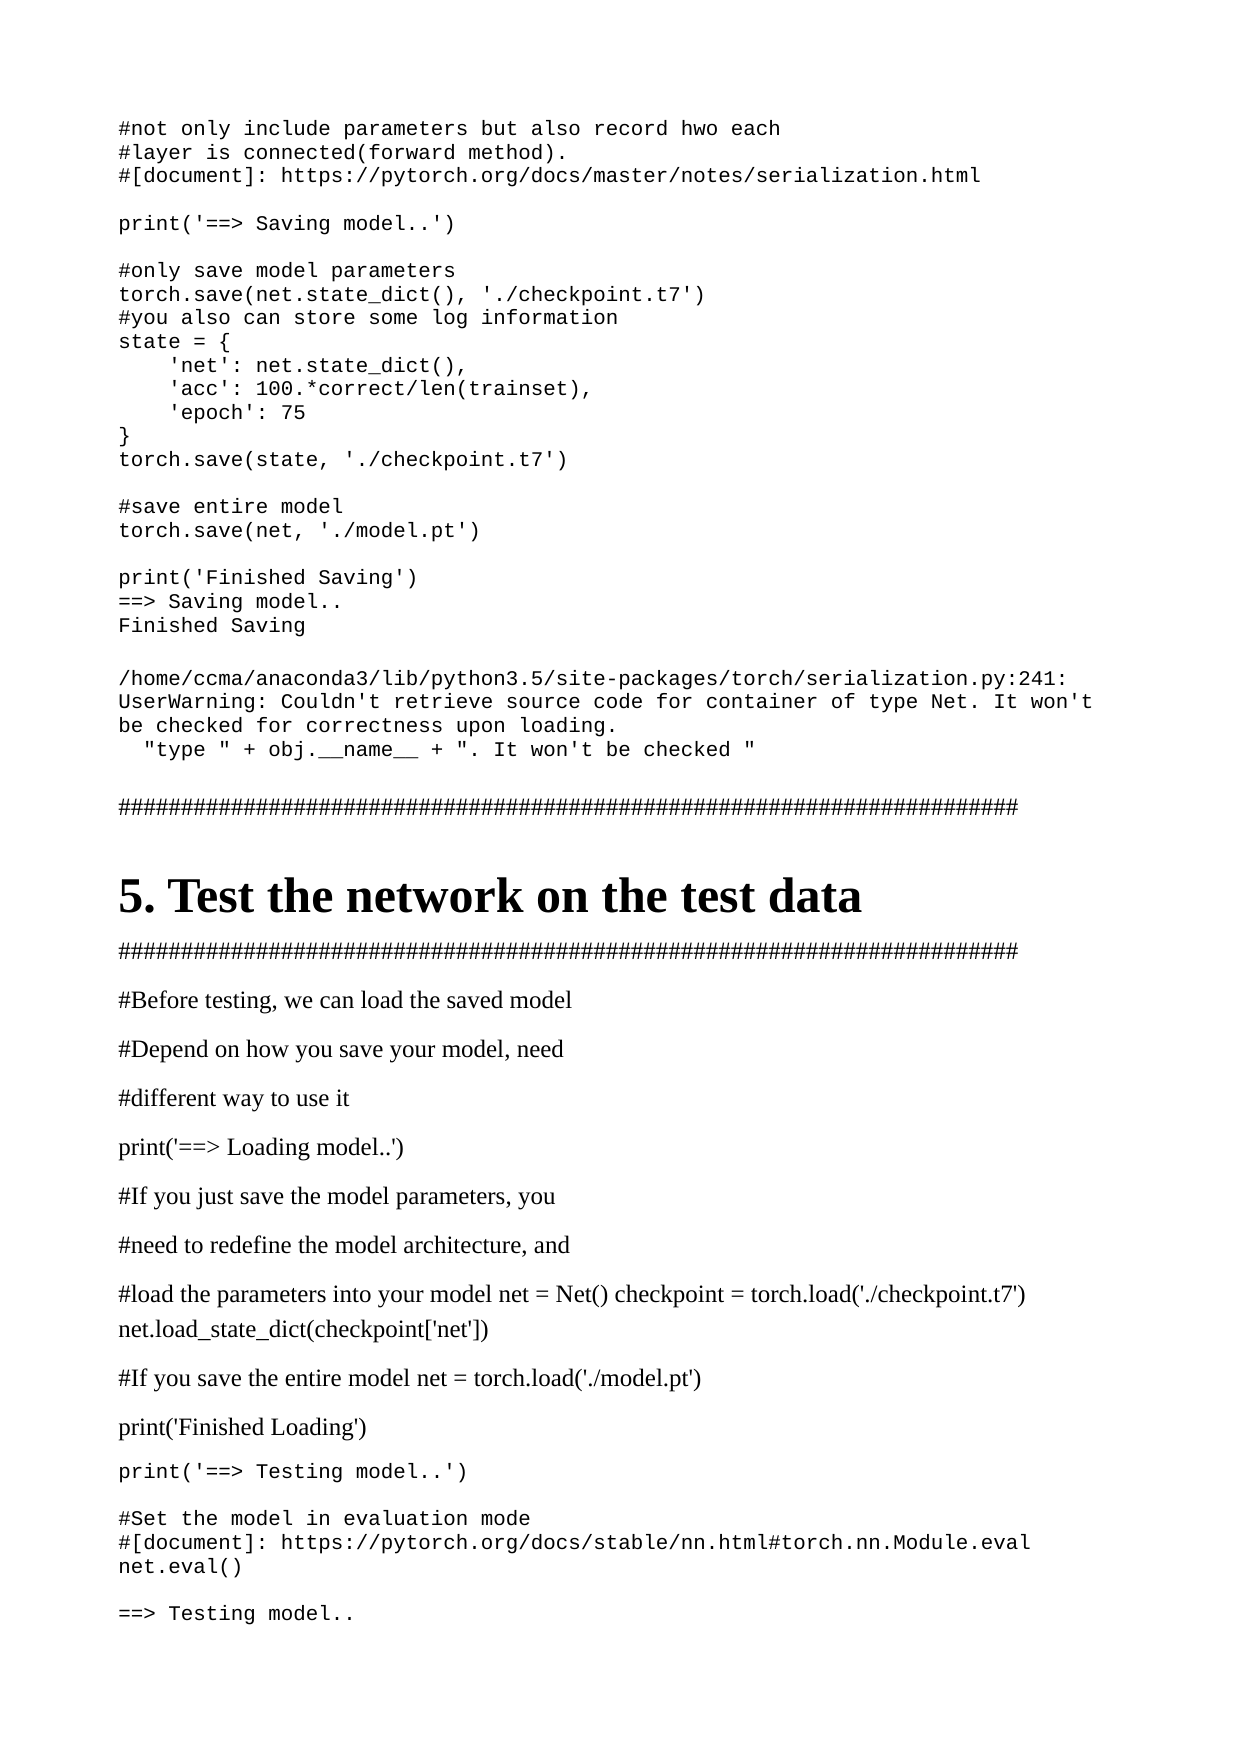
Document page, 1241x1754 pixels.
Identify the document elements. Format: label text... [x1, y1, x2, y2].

text #[document]: https://pytorch.org/docs/master/notes/serialization.html [118, 165, 1122, 189]
text #save entire model [118, 496, 1122, 520]
text ​ [118, 189, 1122, 213]
text 'epoch': 75 [118, 402, 1122, 426]
text #only save model parameters [118, 260, 1122, 284]
text #Depend on how you save your model, need [118, 1034, 1122, 1063]
text print('Finished Loading') [118, 1412, 1122, 1441]
text ​ [118, 236, 1122, 260]
text torch.save(net.state_dict(), './checkpoint.t7') [118, 284, 1122, 307]
text #different way to use it [118, 1083, 1122, 1112]
text #If you just save the model parameters, you [118, 1181, 1122, 1210]
text #If you save the entire model net = torch.load('./model.pt') [118, 1363, 1122, 1392]
text #Set the model in evaluation mode [118, 1508, 1122, 1532]
text #layer is connected(forward method). [118, 142, 1122, 165]
text print('Finished Saving') [118, 567, 1122, 591]
text net.eval() [118, 1556, 1122, 1579]
text torch.save(net, './model.pt') [118, 520, 1122, 544]
text ​ [118, 1485, 1122, 1508]
text #not only include parameters but also record hwo each [118, 118, 1122, 142]
text print('==> Loading model..') [118, 1132, 1122, 1161]
text print('==> Saving model..') [118, 213, 1122, 236]
text ​ [118, 473, 1122, 496]
text #need to redefine the model architecture, and [118, 1230, 1122, 1259]
text state = { [118, 331, 1122, 354]
text /home/ccma/anaconda3/lib/python3.5/site-packages/torch/serialization.py:241: UserWarning: Couldn't retrieve source code for container of type Net. It won't be checked for correctness upon loading. [118, 668, 1122, 739]
text ​ [118, 544, 1122, 567]
text #[document]: https://pytorch.org/docs/stable/nn.html#torch.nn.Module.eval [118, 1532, 1122, 1556]
text #Before testing, we can load the saved model [118, 985, 1122, 1014]
text 'net': net.state_dict(), [118, 354, 1122, 378]
text torch.save(state, './checkpoint.t7') [118, 449, 1122, 473]
text } [118, 426, 1122, 449]
text ######################################################################## [118, 936, 1122, 965]
text 'acc': 100.*correct/len(trainset), [118, 378, 1122, 402]
text ######################################################################## [118, 792, 1122, 821]
text #load the parameters into your model net = Net() checkpoint = torch.load('./checkpoint.t7') net.load_state_dict(checkpoint['net']) [118, 1279, 1122, 1343]
subtitle 5. Test the network on the test data [118, 866, 1122, 923]
text #you also can store some log information [118, 307, 1122, 331]
text "type " + obj.__name__ + ". It won't be checked " [118, 739, 1122, 762]
text ​ [118, 1579, 1122, 1603]
text ==> Testing model.. [118, 1603, 1122, 1627]
text ==> Saving model.. [118, 591, 1122, 615]
text Finished Saving [118, 615, 1122, 638]
text print('==> Testing model..') [118, 1461, 1122, 1485]
